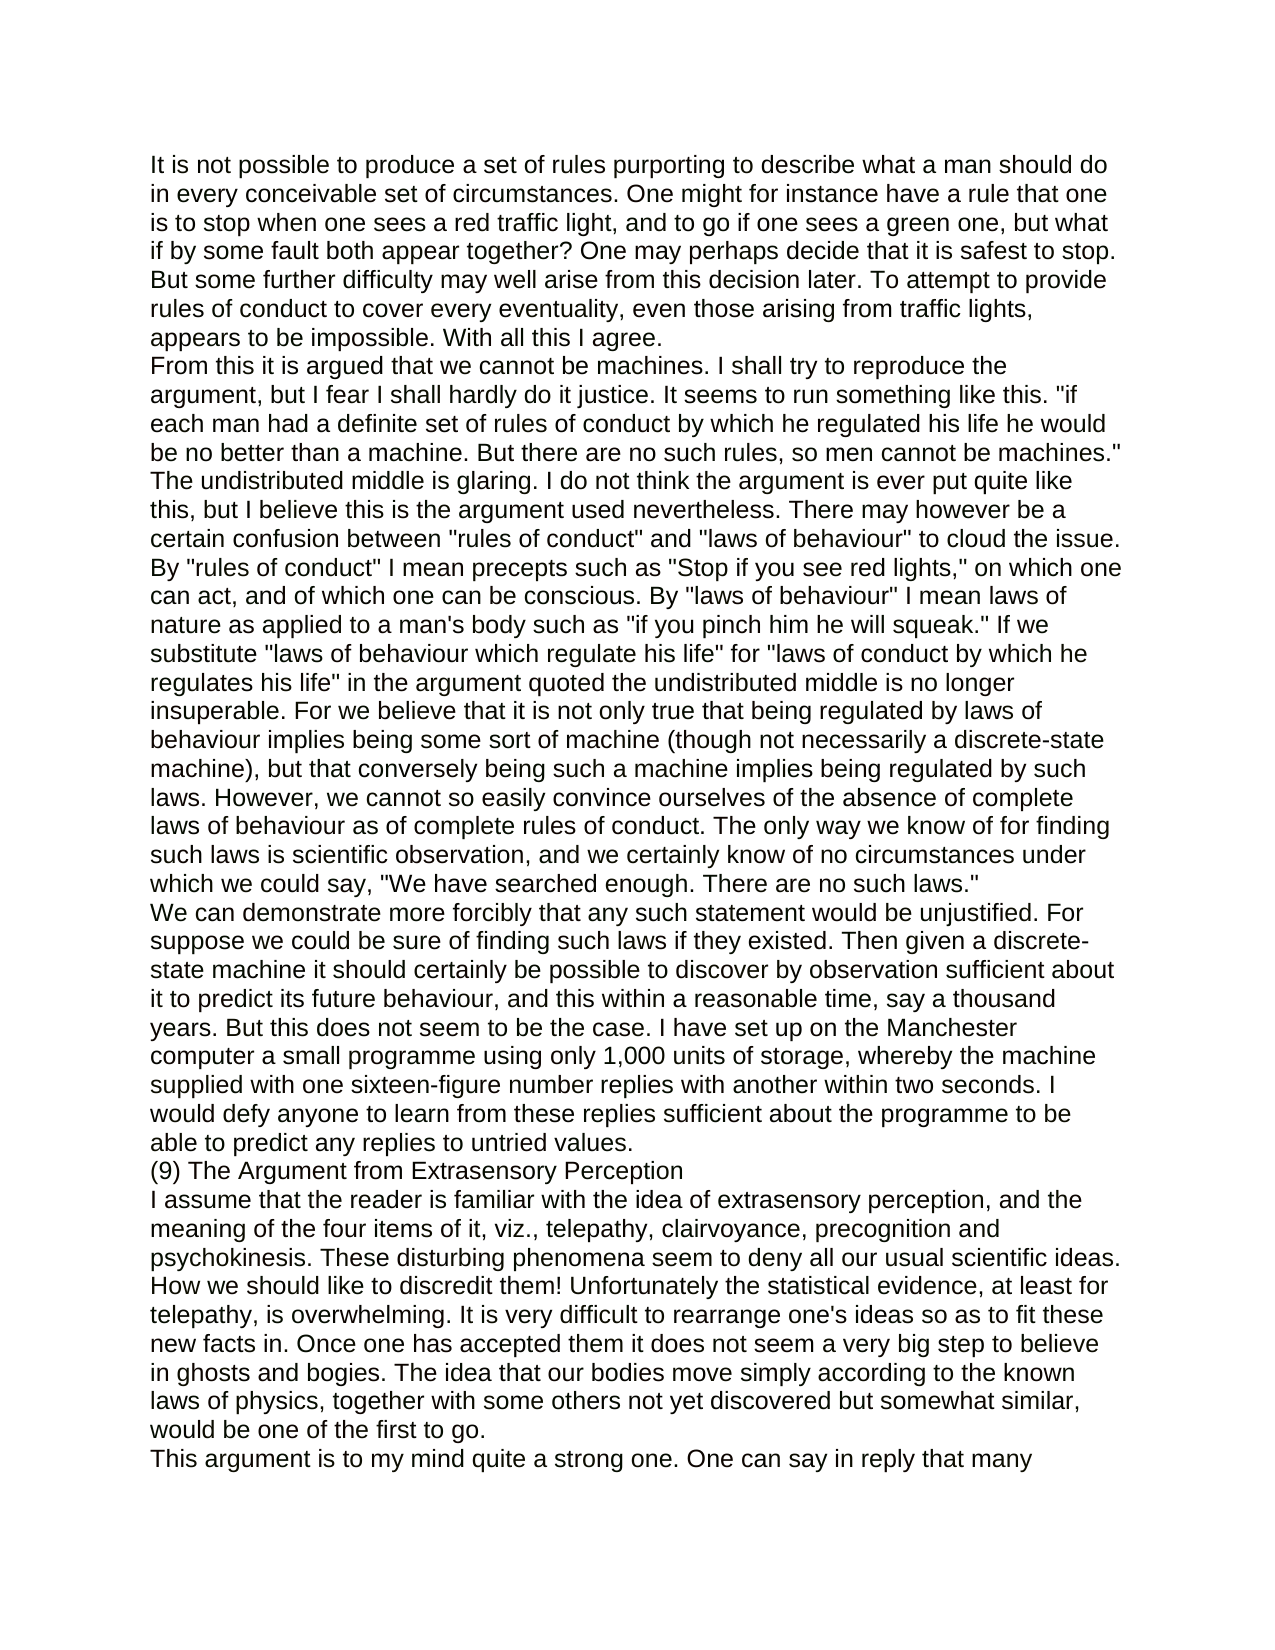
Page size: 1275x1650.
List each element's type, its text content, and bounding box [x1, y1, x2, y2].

text (9) The Argument from Extrasensory Perception [150, 1156, 1125, 1185]
text I assume that the reader is familiar with the idea of extrasensory perception, and the meaning of the four items of it, viz., telepathy, clairvoyance, precognition and psychokinesis. These disturbing phenomena seem to deny all our usual scientific ideas. How we should like to discredit them! Unfortunately the statistical evidence, at least for telepathy, is overwhelming. It is very difficult to rearrange one's ideas so as to fit these new facts in. Once one has accepted them it does not seem a very big step to believe in ghosts and bogies. The idea that our bodies move simply according to the known laws of physics, together with some others not yet discovered but somewhat similar, would be one of the first to go. [150, 1185, 1125, 1444]
text It is not possible to produce a set of rules purporting to describe what a man should do in every conceivable set of circumstances. One might for instance have a rule that one is to stop when one sees a red traffic light, and to go if one sees a green one, but what if by some fault both appear together? One may perhaps decide that it is safest to stop. But some further difficulty may well arise from this decision later. To attempt to provide rules of conduct to cover every eventuality, even those arising from traffic lights, appears to be impossible. With all this I agree. [150, 150, 1125, 351]
text This argument is to my mind quite a strong one. One can say in reply that many [150, 1444, 1125, 1472]
text We can demonstrate more forcibly that any such statement would be unjustified. For suppose we could be sure of finding such laws if they existed. Then given a discrete-state machine it should certainly be possible to discover by observation sufficient about it to predict its future behaviour, and this within a reasonable time, say a thousand years. But this does not seem to be the case. I have set up on the Manchester computer a small programme using only 1,000 units of storage, whereby the machine supplied with one sixteen-figure number replies with another within two seconds. I would defy anyone to learn from these replies sufficient about the programme to be able to predict any replies to untried values. [150, 897, 1125, 1156]
text From this it is argued that we cannot be machines. I shall try to reproduce the argument, but I fear I shall hardly do it justice. It seems to run something like this. "if each man had a definite set of rules of conduct by which he regulated his life he would be no better than a machine. But there are no such rules, so men cannot be machines." The undistributed middle is glaring. I do not think the argument is ever put quite like this, but I believe this is the argument used nevertheless. There may however be a certain confusion between "rules of conduct" and "laws of behaviour" to cloud the issue. By "rules of conduct" I mean precepts such as "Stop if you see red lights," on which one can act, and of which one can be conscious. By "laws of behaviour" I mean laws of nature as applied to a man's body such as "if you pinch him he will squeak." If we substitute "laws of behaviour which regulate his life" for "laws of conduct by which he regulates his life" in the argument quoted the undistributed middle is no longer insuperable. For we believe that it is not only true that being regulated by laws of behaviour implies being some sort of machine (though not necessarily a discrete-state machine), but that conversely being such a machine implies being regulated by such laws. However, we cannot so easily convince ourselves of the absence of complete laws of behaviour as of complete rules of conduct. The only way we know of for finding such laws is scientific observation, and we certainly know of no circumstances under which we could say, "We have searched enough. There are no such laws." [150, 351, 1125, 897]
